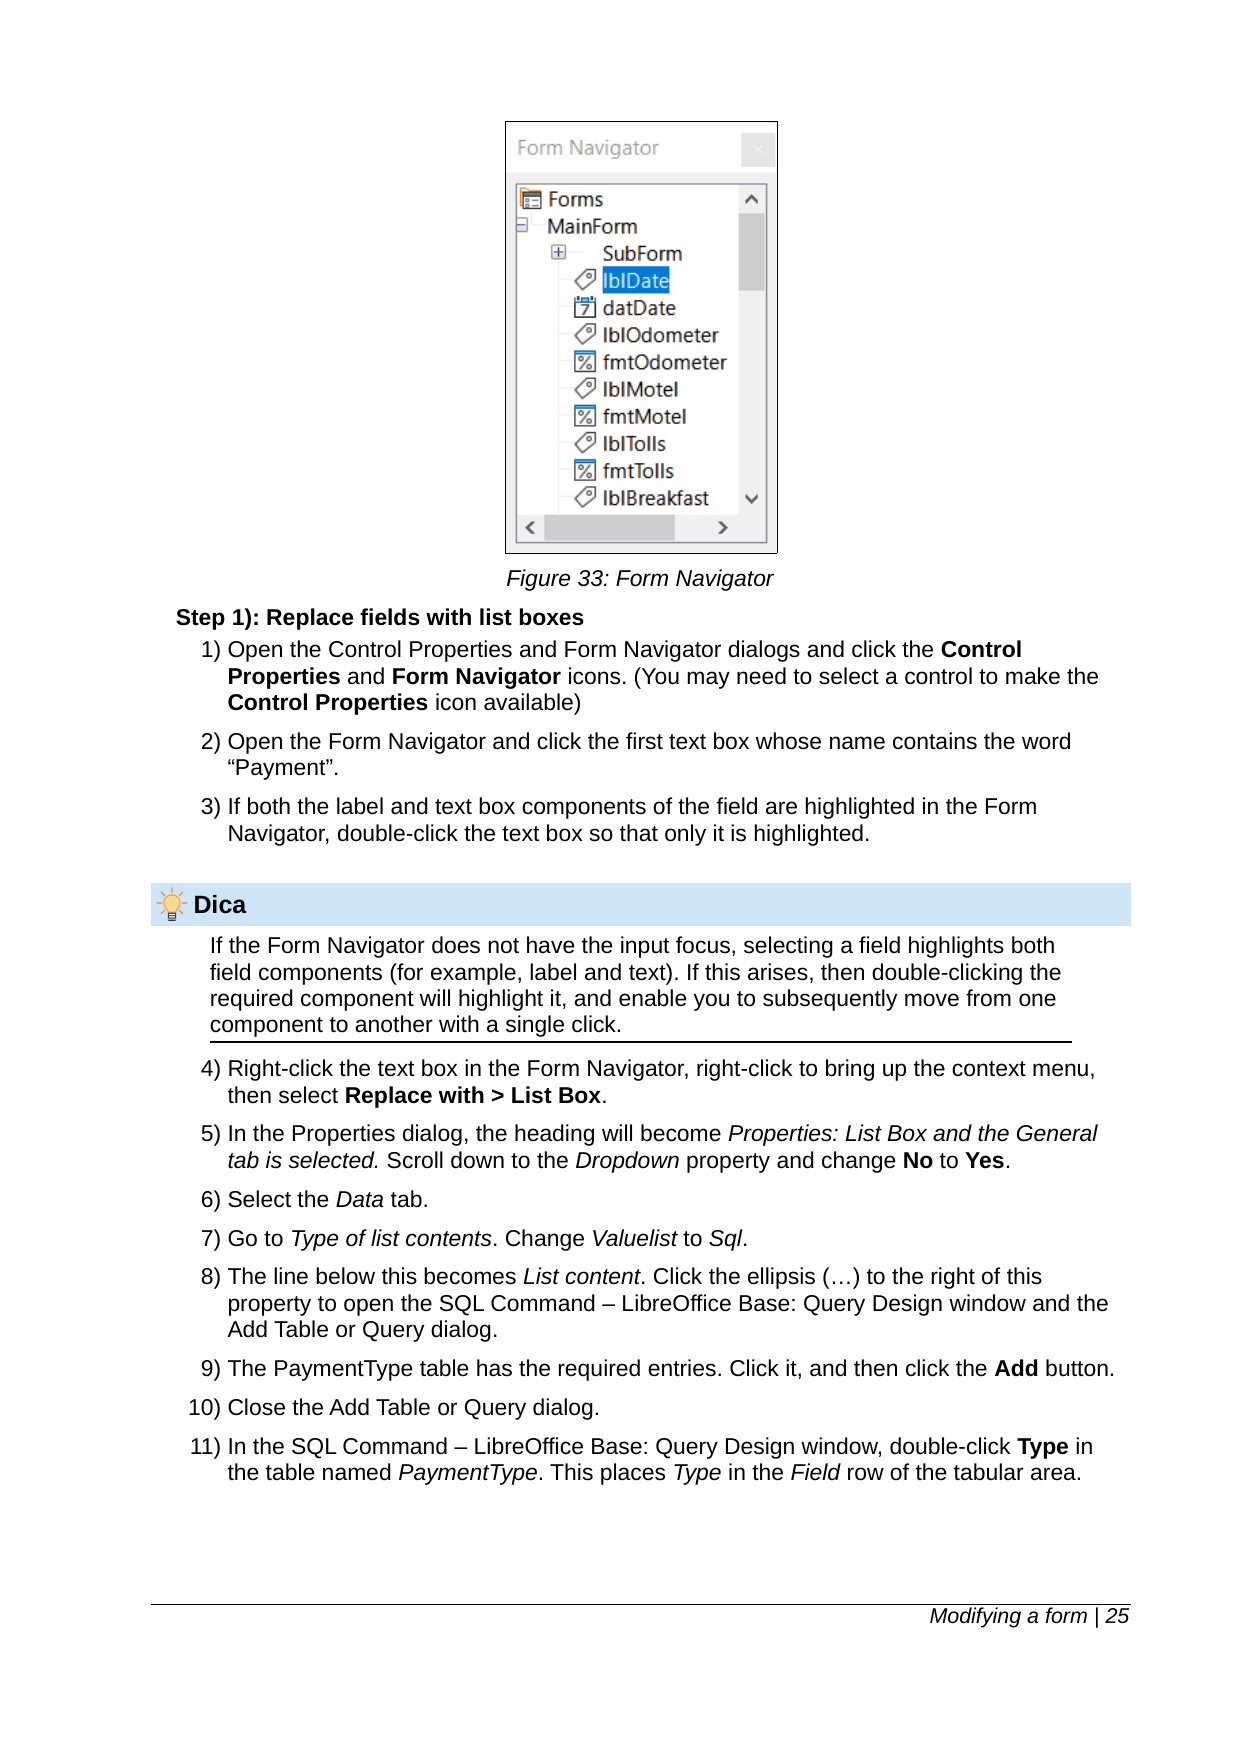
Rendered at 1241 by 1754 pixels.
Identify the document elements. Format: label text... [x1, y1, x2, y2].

list Select the Data tab. [227, 1186, 1131, 1212]
list In the Properties dialog, the heading will become Properties: List Box and the General tab is selected. Scroll down to the Dropdown property and change No to Yes. [227, 1120, 1131, 1173]
list Right-click the text box in the Form Navigator, right-click to bring up the context menu, then select Replace with > List Box. [227, 1055, 1131, 1108]
list Close the Add Table or Query dialog. [227, 1394, 1131, 1420]
list Open the Form Navigator and click the first text box whose name contains the word “Payment”. [227, 728, 1131, 781]
list If both the label and text box components of the field are highlighted in the Form Navigator, double-click the text box so that only it is highlighted. [227, 793, 1131, 846]
subtitle Dica [151, 883, 1131, 926]
picture [506, 122, 777, 553]
text Figure 33: Form Navigator [505, 565, 777, 591]
list The PaymentType table has the required entries. Click it, and then click the Add button. [227, 1355, 1131, 1381]
list Open the Control Properties and Form Navigator dialogs and click the Control Properties and Form Navigator icons. (You may need to select a control to make the Control Properties icon available) [227, 636, 1131, 715]
text Step 1): Replace fields with list boxes [176, 604, 1131, 630]
list Go to Type of list contents. Change Valuelist to Sql. [227, 1224, 1131, 1251]
text If the Form Navigator does not have the input focus, selecting a field highlights both field components (for example, label and text). If this arises, then double-clicking the required component will highlight it, and enable you to subsequently move from one component to another with a single click. [209, 932, 1072, 1043]
list In the SQL Command – LibreOffice Base: Query Design window, double-click Type in the table named PaymentType. This places Type in the Field row of the tabular area. [227, 1433, 1131, 1485]
list The line below this becomes List content. Click the ellipsis (…) to the right of this property to open the SQL Command – LibreOffice Base: Query Design window and the Add Table or Query dialog. [227, 1263, 1131, 1342]
